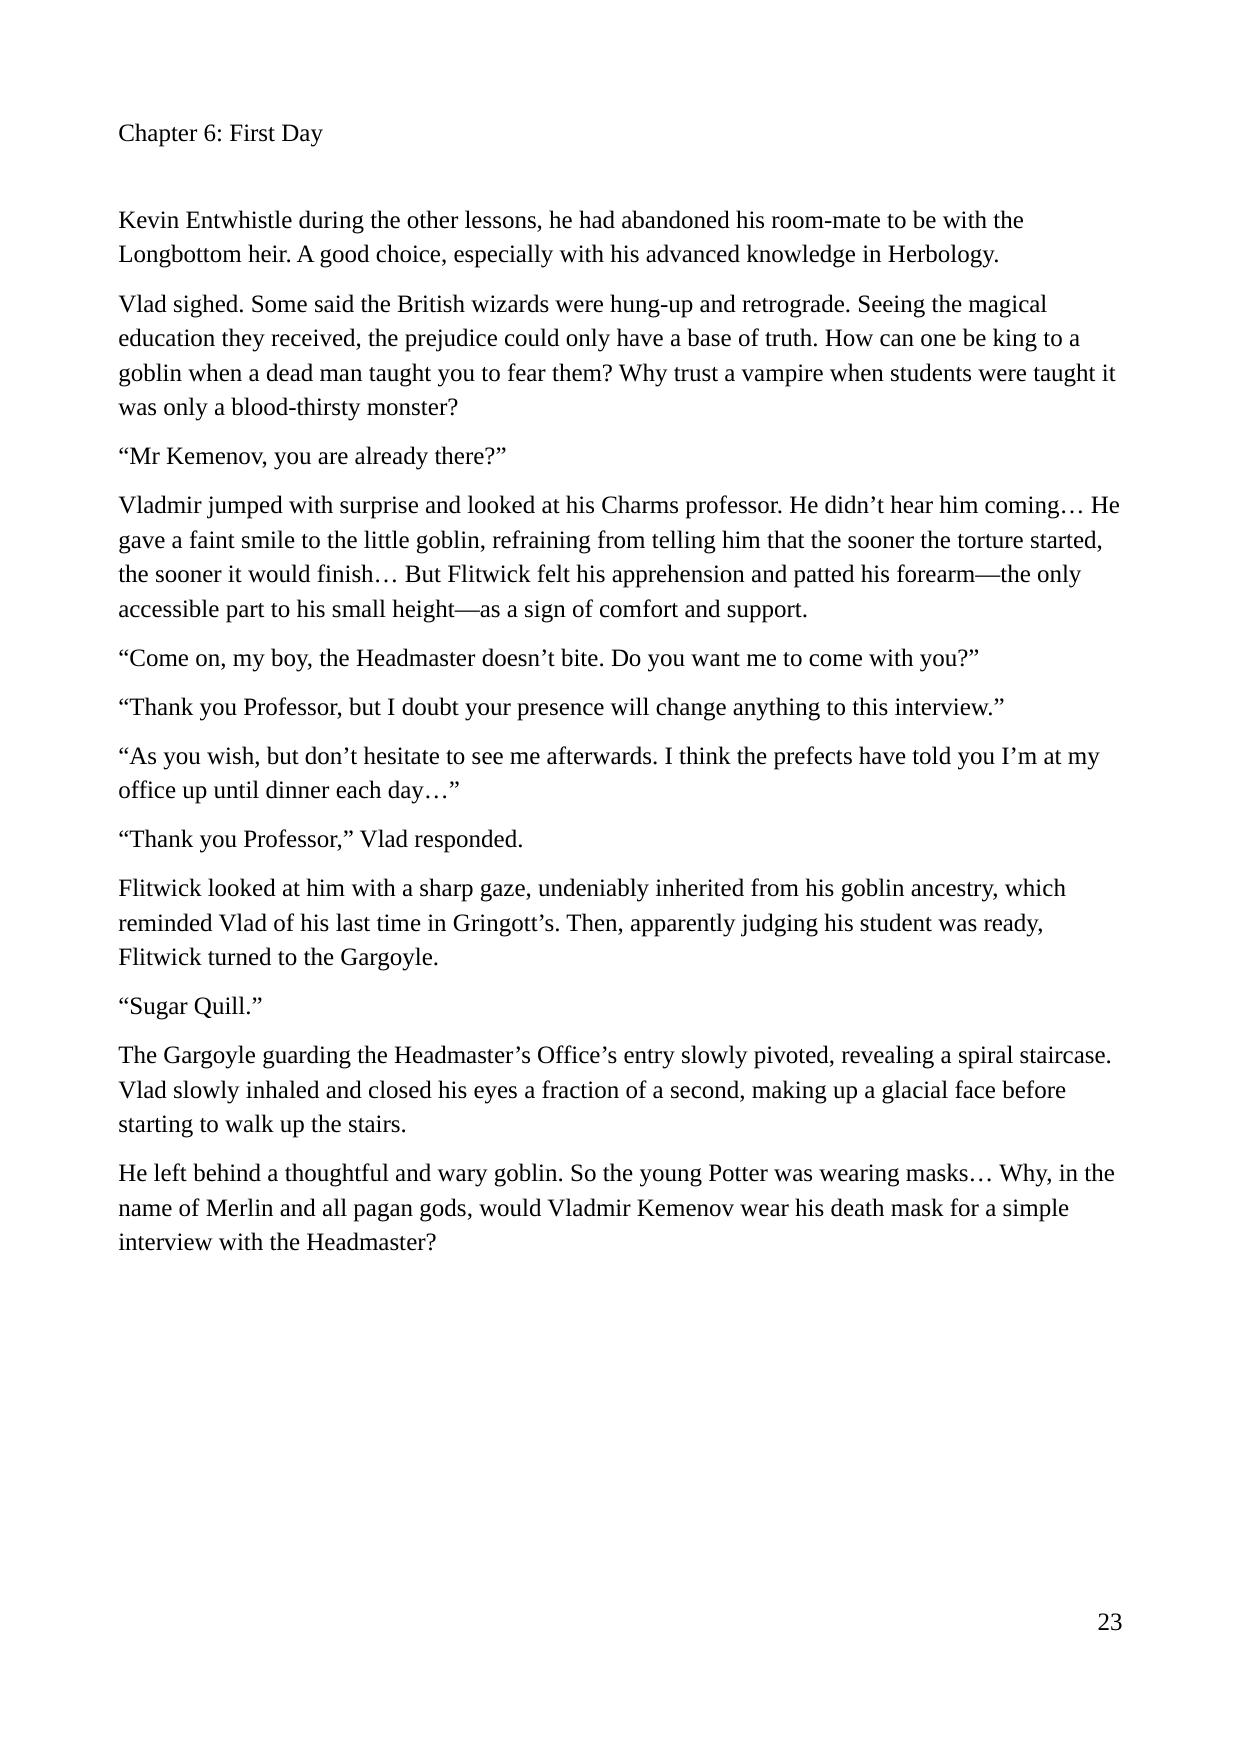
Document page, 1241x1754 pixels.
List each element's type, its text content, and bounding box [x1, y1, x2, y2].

text Vlad sighed. Some said the British wizards were hung-up and retrograde. Seeing the magical education they received, the prejudice could only have a base of truth. How can one be king to a goblin when a dead man taught you to fear them? Why trust a vampire when students were taught it was only a blood-thirsty monster? [118, 289, 1122, 421]
text Kevin Entwhistle during the other lessons, he had abandoned his room-mate to be with the Longbottom heir. A good choice, especially with his advanced knowledge in Herbology. [118, 205, 1122, 268]
text “Thank you Professor,” Vlad responded. [118, 824, 1122, 853]
text Vladmir jumped with surprise and looked at his Charms professor. He didn’t hear him coming… He gave a faint smile to the little goblin, refraining from telling him that the sooner the torture started, the sooner it would finish… But Flitwick felt his apprehension and patted his forearm—the only accessible part to his small height—as a sign of comfort and support. [118, 490, 1122, 622]
text “Come on, my boy, the Headmaster doesn’t bite. Do you want me to come with you?” [118, 643, 1122, 671]
text “Thank you Professor, but I doubt your presence will change anything to this interview.” [118, 692, 1122, 721]
text “Mr Kemenov, you are already there?” [118, 441, 1122, 470]
text Flitwick looked at him with a sharp gaze, undeniably inherited from his goblin ancestry, which reminded Vlad of his last time in Gringott’s. Then, apparently judging his student was ready, Flitwick turned to the Gargoyle. [118, 873, 1122, 971]
text He left behind a thoughtful and wary goblin. So the young Potter was wearing masks… Why, in the name of Merlin and all pagan gods, would Vladmir Kemenov wear his death mask for a simple interview with the Headmaster? [118, 1158, 1122, 1256]
text “As you wish, but don’t hesitate to see me afterwards. I think the prefects have told you I’m at my office up until dinner each day…” [118, 741, 1122, 804]
text “Sugar Quill.” [118, 991, 1122, 1020]
text The Gargoyle guarding the Headmaster’s Office’s entry slowly pivoted, revealing a spiral staircase. Vlad slowly inhaled and closed his eyes a fraction of a second, making up a glacial face before starting to walk up the stairs. [118, 1041, 1122, 1138]
